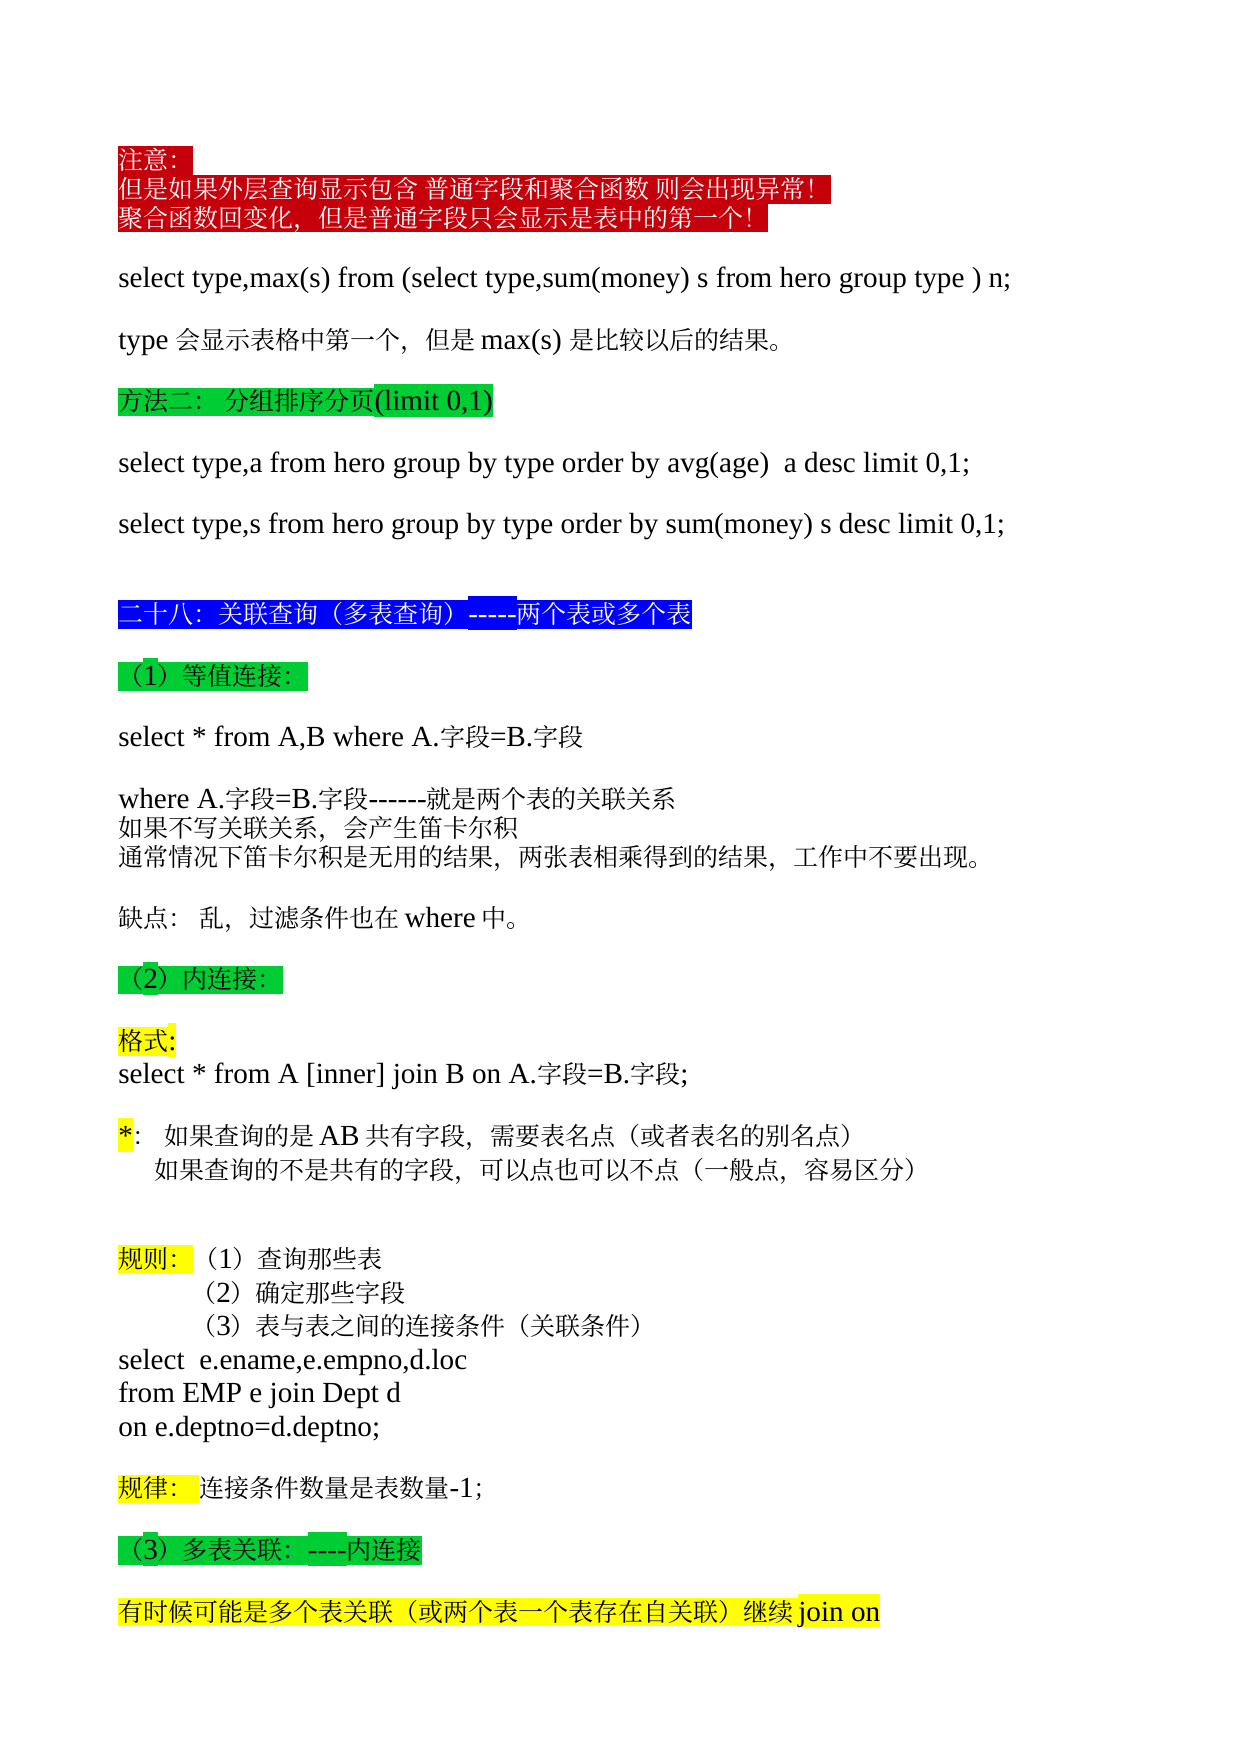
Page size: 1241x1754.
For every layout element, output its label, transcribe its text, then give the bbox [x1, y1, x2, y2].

text where A.字段=B.字段------就是两个表的关联关系 [118, 781, 1122, 814]
text 二十八：关联查询（多表查询）-----两个表或多个表 [118, 596, 1122, 630]
text select e.ename,e.empno,d.loc [118, 1342, 1122, 1376]
text select * from A,B where A.字段=B.字段 [118, 719, 1122, 753]
text 如果不写关联关系，会产生笛卡尔积 [118, 814, 1122, 843]
text （2）内连接： [118, 962, 1122, 995]
text 规律： 连接条件数量是表数量-1； [118, 1471, 1122, 1504]
text 缺点： 乱，过滤条件也在where中。 [118, 900, 1122, 933]
text 聚合函数回变化，但是普通字段只会显示是表中的第一个！ [118, 204, 1122, 232]
text 通常情况下笛卡尔积是无用的结果，两张表相乘得到的结果，工作中不要出现。 [118, 843, 1122, 872]
text 但是如果外层查询显示包含 普通字段和聚合函数 则会出现异常！ [118, 175, 1122, 204]
text select * from A [inner] join B on A.字段=B.字段; [118, 1057, 1122, 1090]
text 有时候可能是多个表关联（或两个表一个表存在自关联）继续join on [118, 1594, 1122, 1627]
text select type,a from hero group by type order by avg(age) a desc limit 0,1; [118, 445, 1122, 479]
text （3）多表关联：----内连接 [118, 1532, 1122, 1566]
text type 会显示表格中第一个，但是max(s) 是比较以后的结果。 [118, 322, 1122, 356]
text 方法二： 分组排序分页(limit 0,1) [118, 383, 1122, 417]
text *： 如果查询的是AB共有字段，需要表名点（或者表名的别名点） [118, 1118, 1122, 1152]
text on e.deptno=d.deptno; [118, 1409, 1122, 1443]
text select type,max(s) from (select type,sum(money) s from hero group type ) n; [118, 260, 1122, 294]
text （2）确定那些字段 [118, 1275, 1122, 1308]
text select type,s from hero group by type order by sum(money) s desc limit 0,1; [118, 507, 1122, 540]
text from EMP e join Dept d [118, 1376, 1122, 1409]
text （3）表与表之间的连接条件（关联条件） [118, 1308, 1122, 1342]
text （1）等值连接： [118, 658, 1122, 691]
text 如果查询的不是共有的字段，可以点也可以不点（一般点，容易区分） [118, 1152, 1122, 1185]
text 注意： [118, 146, 1122, 175]
text 格式: [118, 1023, 1122, 1057]
text 规则：（1）查询那些表 [118, 1241, 1122, 1275]
